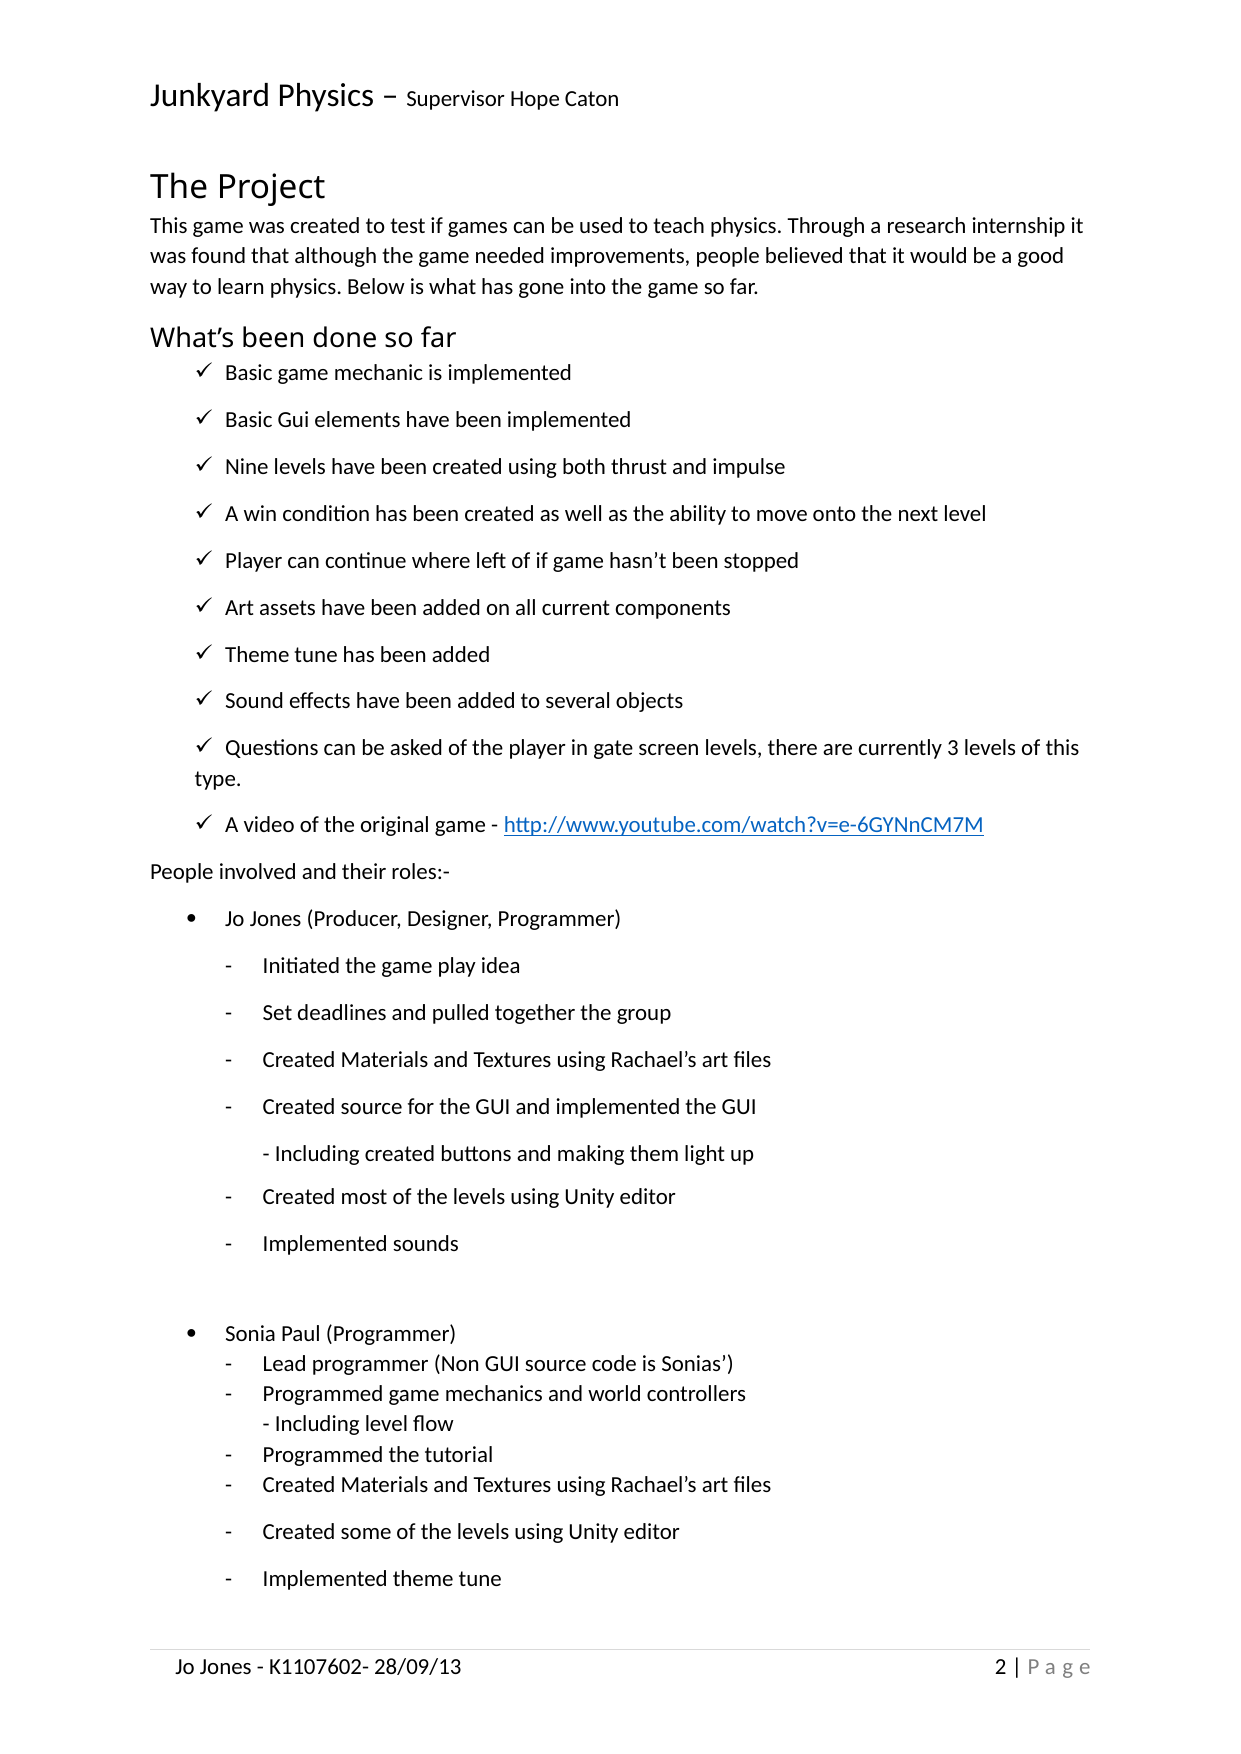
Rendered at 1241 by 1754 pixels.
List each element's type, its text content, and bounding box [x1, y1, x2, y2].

list Questions can be asked of the player in gate screen levels, there are currently 3 levels of this type. [194, 733, 1090, 792]
list Created Materials and Textures using Rachael’s art files [225, 1045, 1090, 1073]
list Created Materials and Textures using Rachael’s art files [225, 1470, 1090, 1498]
list Created some of the levels using Unity editor [225, 1517, 1090, 1545]
list Set deadlines and pulled together the group [225, 998, 1090, 1026]
list Programmed game mechanics and world controllers [225, 1379, 1090, 1407]
list Sound effects have been added to several objects [194, 687, 1090, 715]
list Initiated the game play idea [225, 951, 1090, 979]
list Theme tune has been added [194, 640, 1090, 668]
list - Including created buttons and making them light up [262, 1139, 1090, 1167]
subtitle The Project [150, 162, 1090, 208]
list Sonia Paul (Programmer) [187, 1319, 1090, 1347]
list Created most of the levels using Unity editor [225, 1182, 1090, 1210]
subtitle What’s been done so far [150, 319, 1090, 356]
list Art assets have been added on all current components [194, 593, 1090, 621]
text People involved and their roles:- [150, 857, 1090, 886]
list Created source for the GUI and implemented the GUI [225, 1092, 1090, 1120]
list Basic Gui elements have been implemented [194, 405, 1090, 433]
list Implemented sounds [225, 1229, 1090, 1257]
list A video of the original game - http://www.youtube.com/watch?v=e-6GYNnCM7M [194, 811, 1090, 839]
text This game was created to test if games can be used to teach physics. Through a research internship it was found that although the game needed improvements, people believed that it would be a good way to learn physics. Below is what has gone into the game so far. [150, 211, 1090, 300]
list Lead programmer (Non GUI source code is Sonias’) [225, 1349, 1090, 1377]
list Player can continue where left of if game hasn’t been stopped [194, 546, 1090, 574]
list Implemented theme tune [225, 1564, 1090, 1592]
list Nine levels have been created using both thrust and impulse [194, 452, 1090, 480]
list A win condition has been created as well as the ability to move onto the next level [194, 499, 1090, 527]
list Basic game mechanic is implemented [194, 358, 1090, 387]
text - Including level flow [262, 1409, 1090, 1438]
list Jo Jones (Producer, Designer, Programmer) [187, 904, 1090, 932]
list Programmed the tutorial [225, 1440, 1090, 1468]
